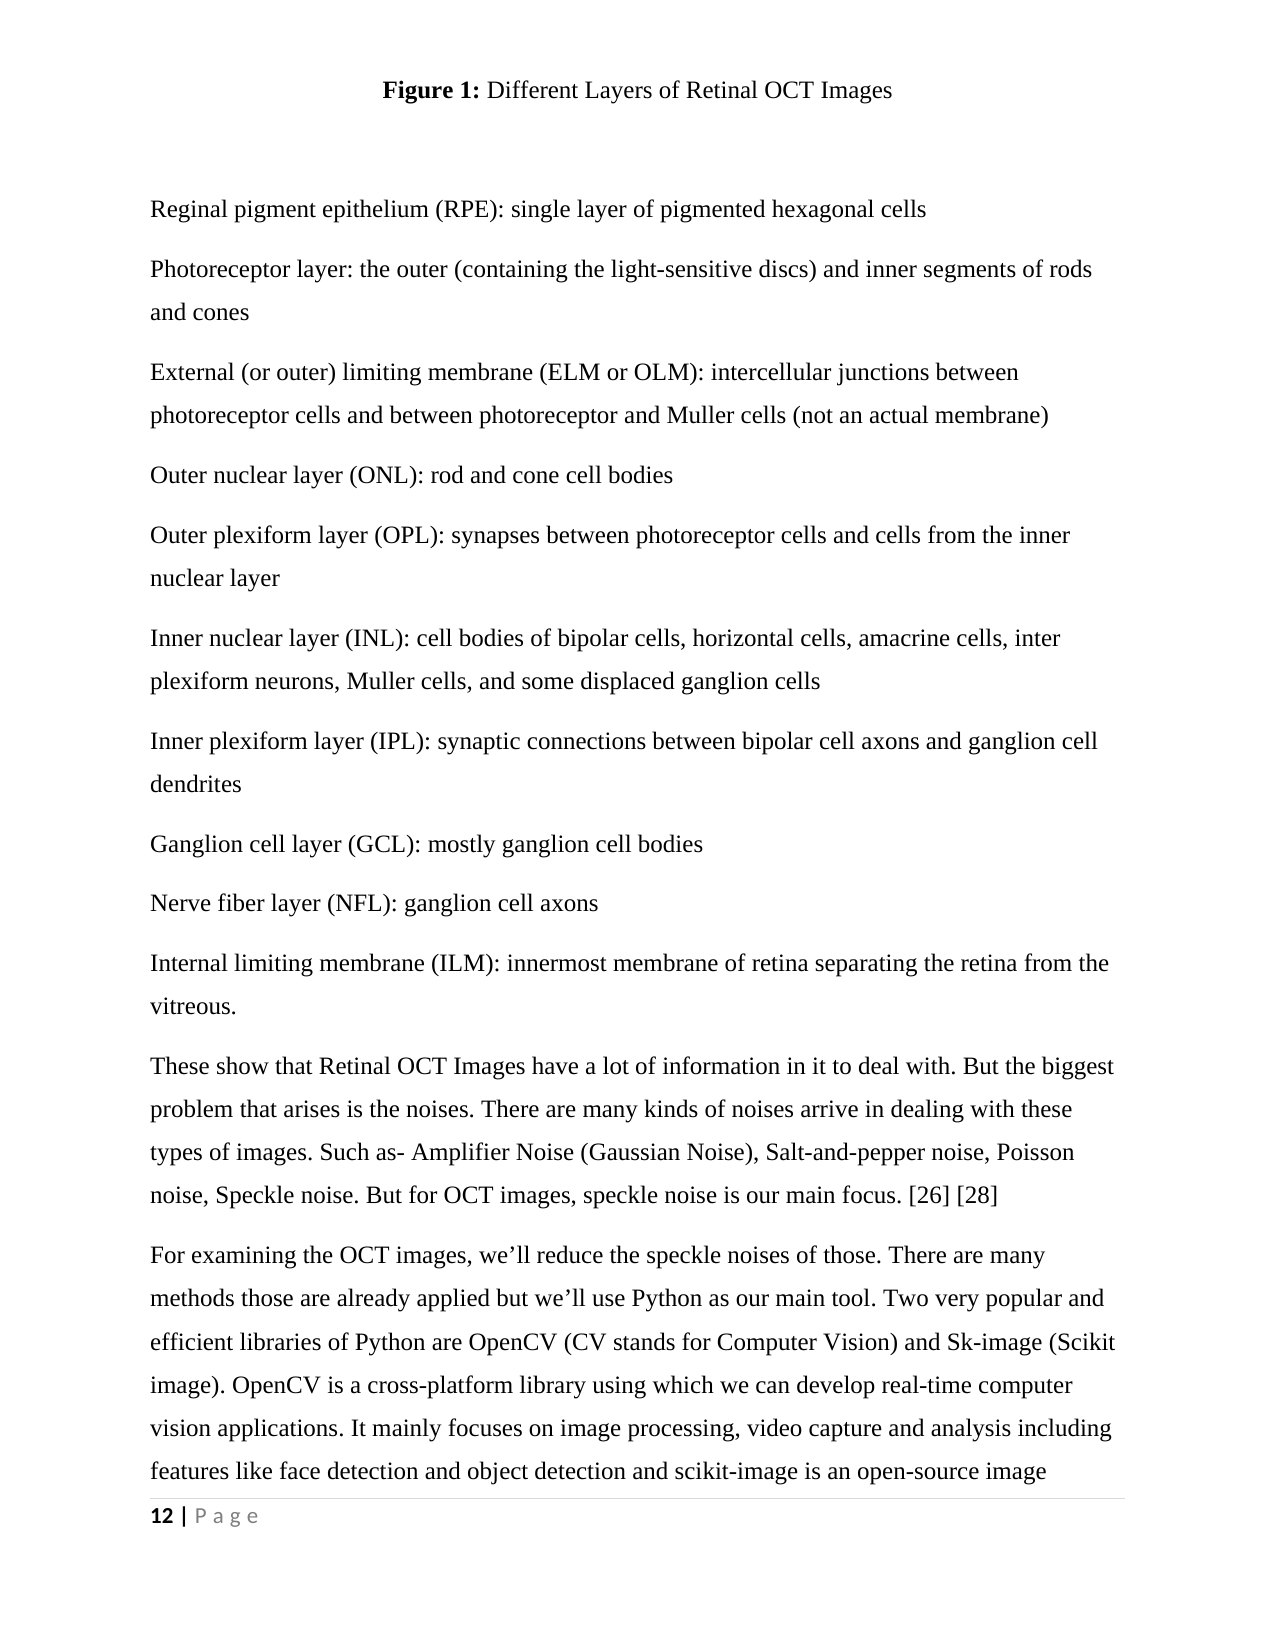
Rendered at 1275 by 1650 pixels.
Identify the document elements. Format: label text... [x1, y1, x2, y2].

text Reginal pigment epithelium (RPE): single layer of pigmented hexagonal cells [150, 194, 1125, 223]
text Figure 1: Different Layers of Retinal OCT Images [150, 75, 1125, 104]
text Outer plexiform layer (OPL): synapses between photoreceptor cells and cells from the inner nuclear layer [150, 520, 1125, 592]
text Inner plexiform layer (IPL): synaptic connections between bipolar cell axons and ganglion cell dendrites [150, 726, 1125, 798]
text Ganglion cell layer (GCL): mostly ganglion cell bodies [150, 829, 1125, 857]
text Nerve fiber layer (NFL): ganglion cell axons [150, 888, 1125, 917]
text Inner nuclear layer (INL): cell bodies of bipolar cells, horizontal cells, amacrine cells, inter plexiform neurons, Muller cells, and some displaced ganglion cells [150, 623, 1125, 695]
text These show that Retinal OCT Images have a lot of information in it to deal with. But the biggest problem that arises is the noises. There are many kinds of noises arrive in dealing with these types of images. Such as- Amplifier Noise (Gaussian Noise), Salt-and-pepper noise, Poisson noise, Speckle noise. But for OCT images, speckle noise is our main focus. [26] [28] [150, 1051, 1125, 1209]
text Internal limiting membrane (ILM): innermost membrane of retina separating the retina from the vitreous. [150, 948, 1125, 1020]
text External (or outer) limiting membrane (ELM or OLM): intercellular junctions between photoreceptor cells and between photoreceptor and Muller cells (not an actual membrane) [150, 357, 1125, 429]
text Outer nuclear layer (ONL): rod and cone cell bodies [150, 460, 1125, 489]
text For examining the OCT images, we’ll reduce the speckle noises of those. There are many methods those are already applied but we’ll use Python as our main tool. Two very popular and efficient libraries of Python are OpenCV (CV stands for Computer Vision) and Sk-image (Scikit image). OpenCV is a cross-platform library using which we can develop real-time computer vision applications. It mainly focuses on image processing, video capture and analysis including features like face detection and object detection and scikit-image is an open-source image [150, 1240, 1125, 1485]
text Photoreceptor layer: the outer (containing the light-sensitive discs) and inner segments of rods and cones [150, 254, 1125, 326]
